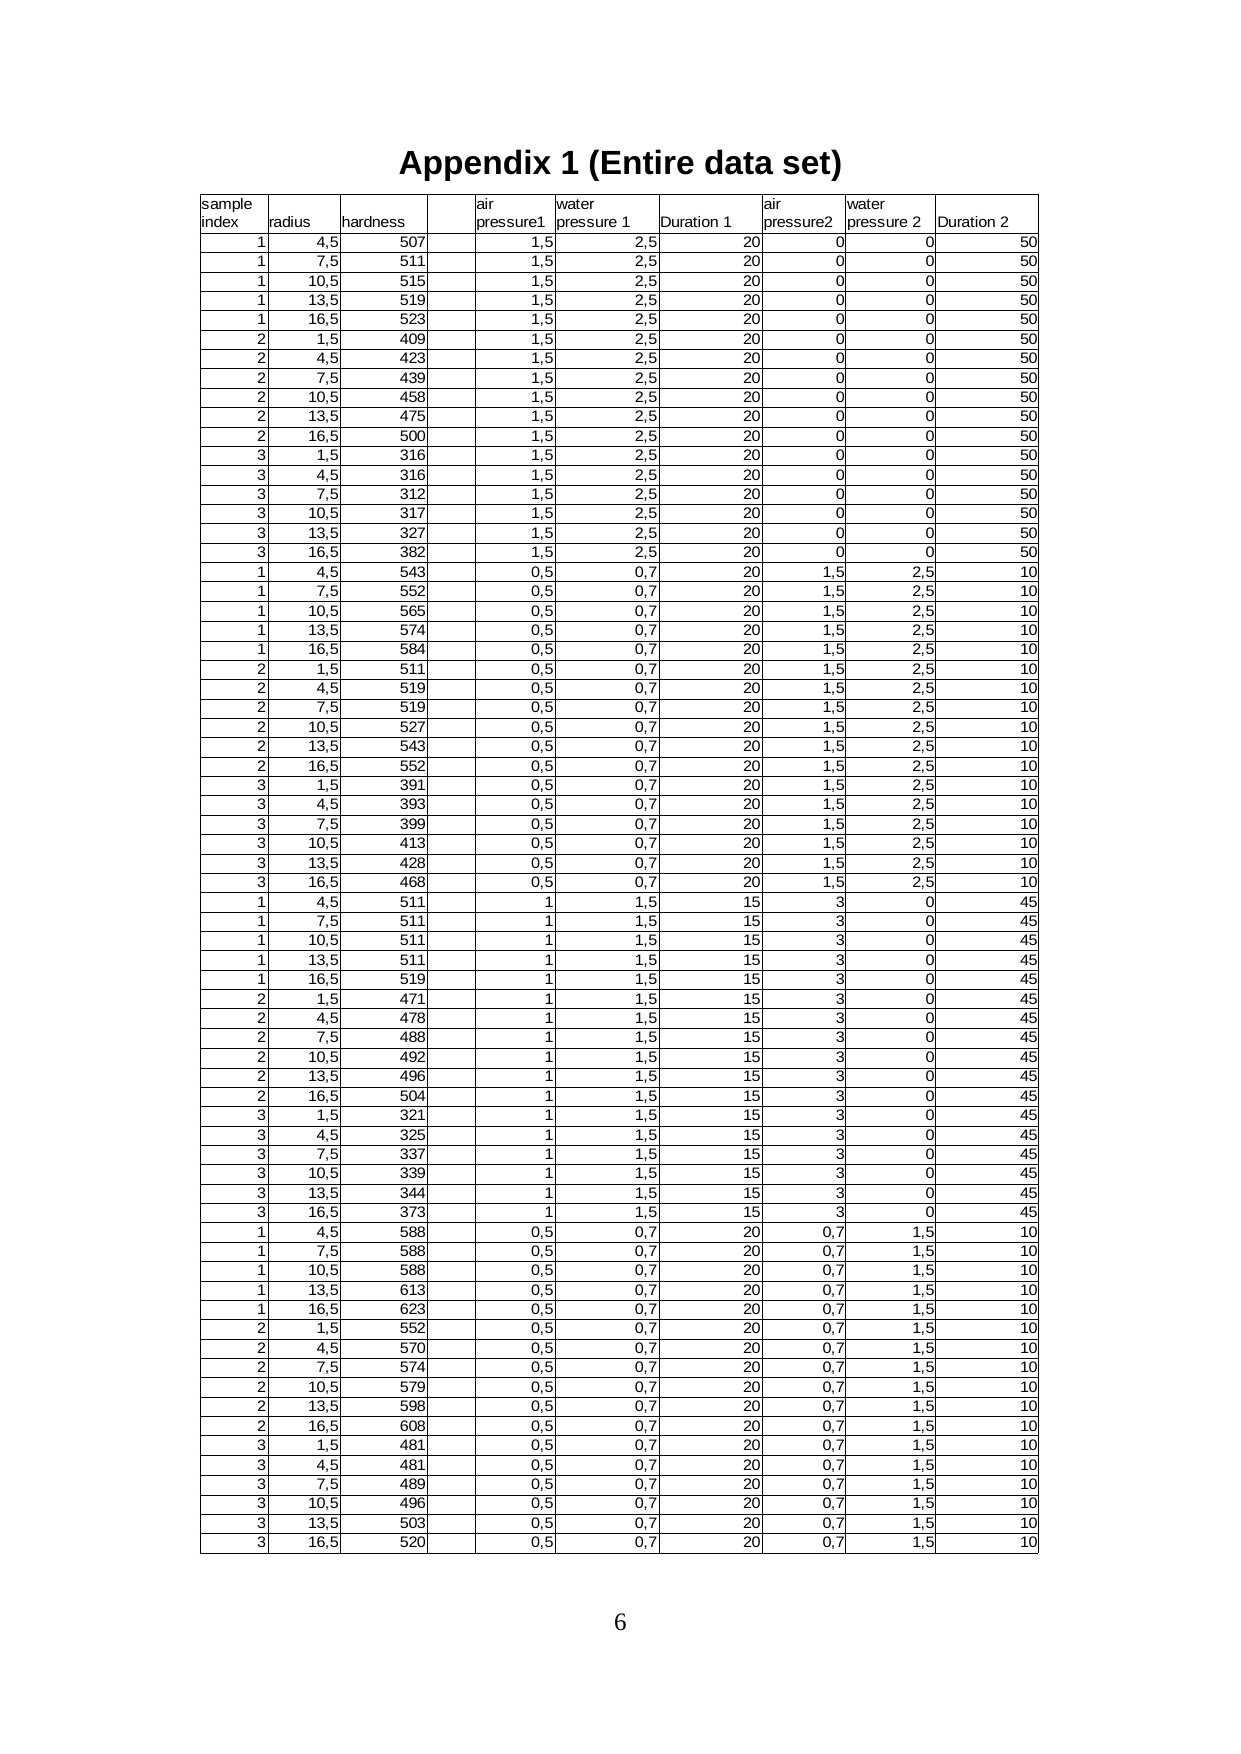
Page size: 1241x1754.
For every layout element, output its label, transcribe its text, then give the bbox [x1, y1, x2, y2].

subtitle Appendix 1 (Entire data set) [118, 143, 1122, 182]
